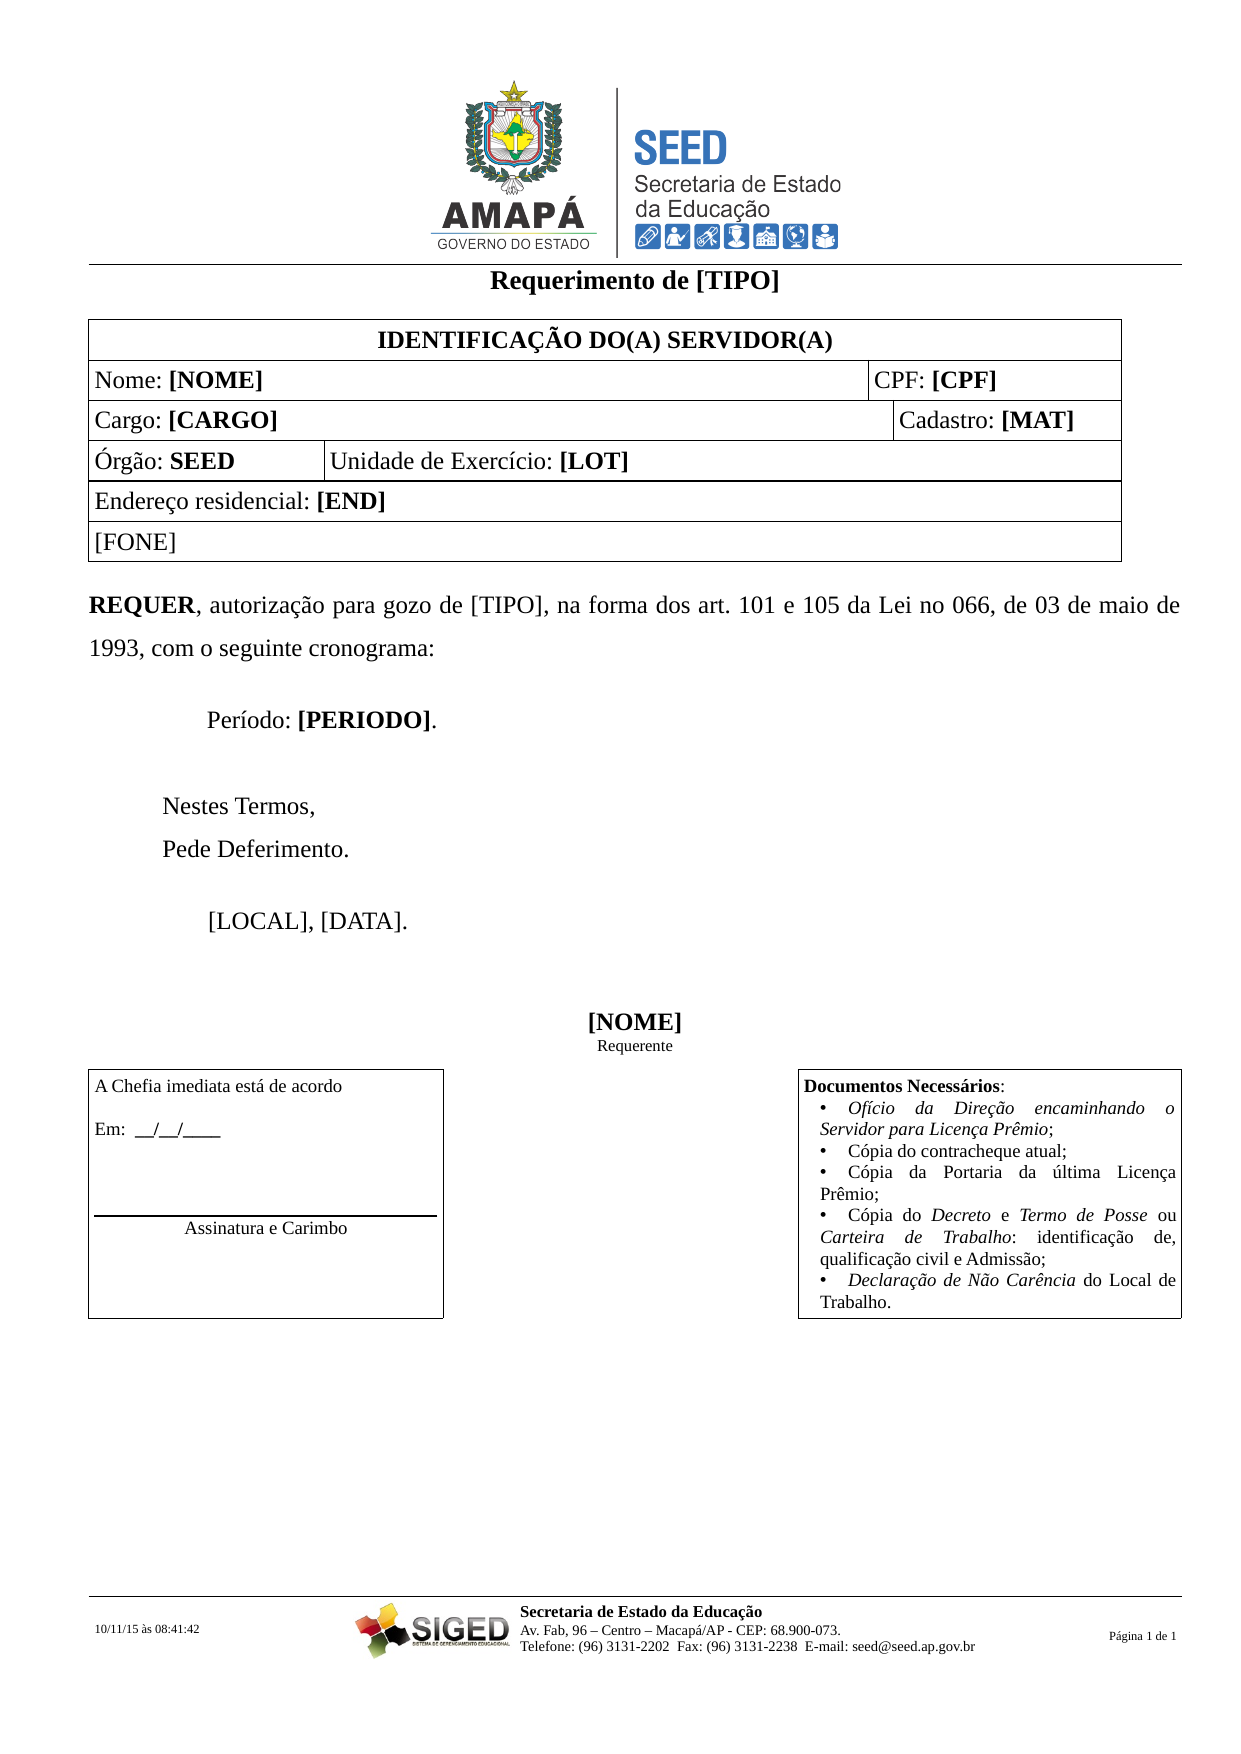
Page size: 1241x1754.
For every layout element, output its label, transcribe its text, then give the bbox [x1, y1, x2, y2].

table_header Endereço residencial: [END] [89, 482, 1121, 521]
picture [352, 1600, 513, 1660]
table_header Documentos Necessários: Ofício da Direção encaminhando o Servidor para Licença Prêmio; Cópia do contracheque atual; Cópia da Portaria da última Licença Prêmio; Cópia do Decreto e Termo de Posse ou Carteira de Trabalho: identificação de, qualificação civil e Admissão; Declaração de Não Carência do Local de Trabalho. [799, 1070, 1181, 1318]
table_cell [FONE] [89, 522, 1121, 561]
table_header [557, 1069, 713, 1318]
table_cell Cadastro: [MAT] [894, 401, 1121, 440]
text Requerente [88, 1036, 1181, 1055]
table_header [713, 1069, 798, 1318]
text REQUER, autorização para gozo de [TIPO], na forma dos art. 101 e 105 da Lei no 066, de 03 de maio de 1993, com o seguinte cronograma: [88, 590, 1181, 662]
table_cell Nome: [NOME] [89, 361, 868, 400]
table_header A Chefia imediata está de acordo Em: __/__/____ Assinatura e Carimbo [89, 1070, 443, 1318]
text Pede Deferimento. [88, 834, 1181, 863]
table_cell CPF: [CPF] [869, 361, 1121, 400]
table_cell Cargo: [CARGO] [89, 401, 893, 440]
text Requerimento de [TIPO] [88, 265, 1181, 295]
table_cell Unidade de Exercício: [LOT] [325, 441, 1121, 480]
table_header [444, 1069, 557, 1318]
text [LOCAL], [DATA]. [88, 906, 1181, 935]
text Período: [PERIODO]. [88, 705, 1181, 734]
text [NOME] [88, 1007, 1181, 1036]
picture [430, 80, 841, 258]
table_header IDENTIFICAÇÃO DO(A) SERVIDOR(A) [89, 320, 1121, 359]
table_cell Órgão: SEED [89, 441, 324, 480]
text Nestes Termos, [88, 791, 1181, 820]
